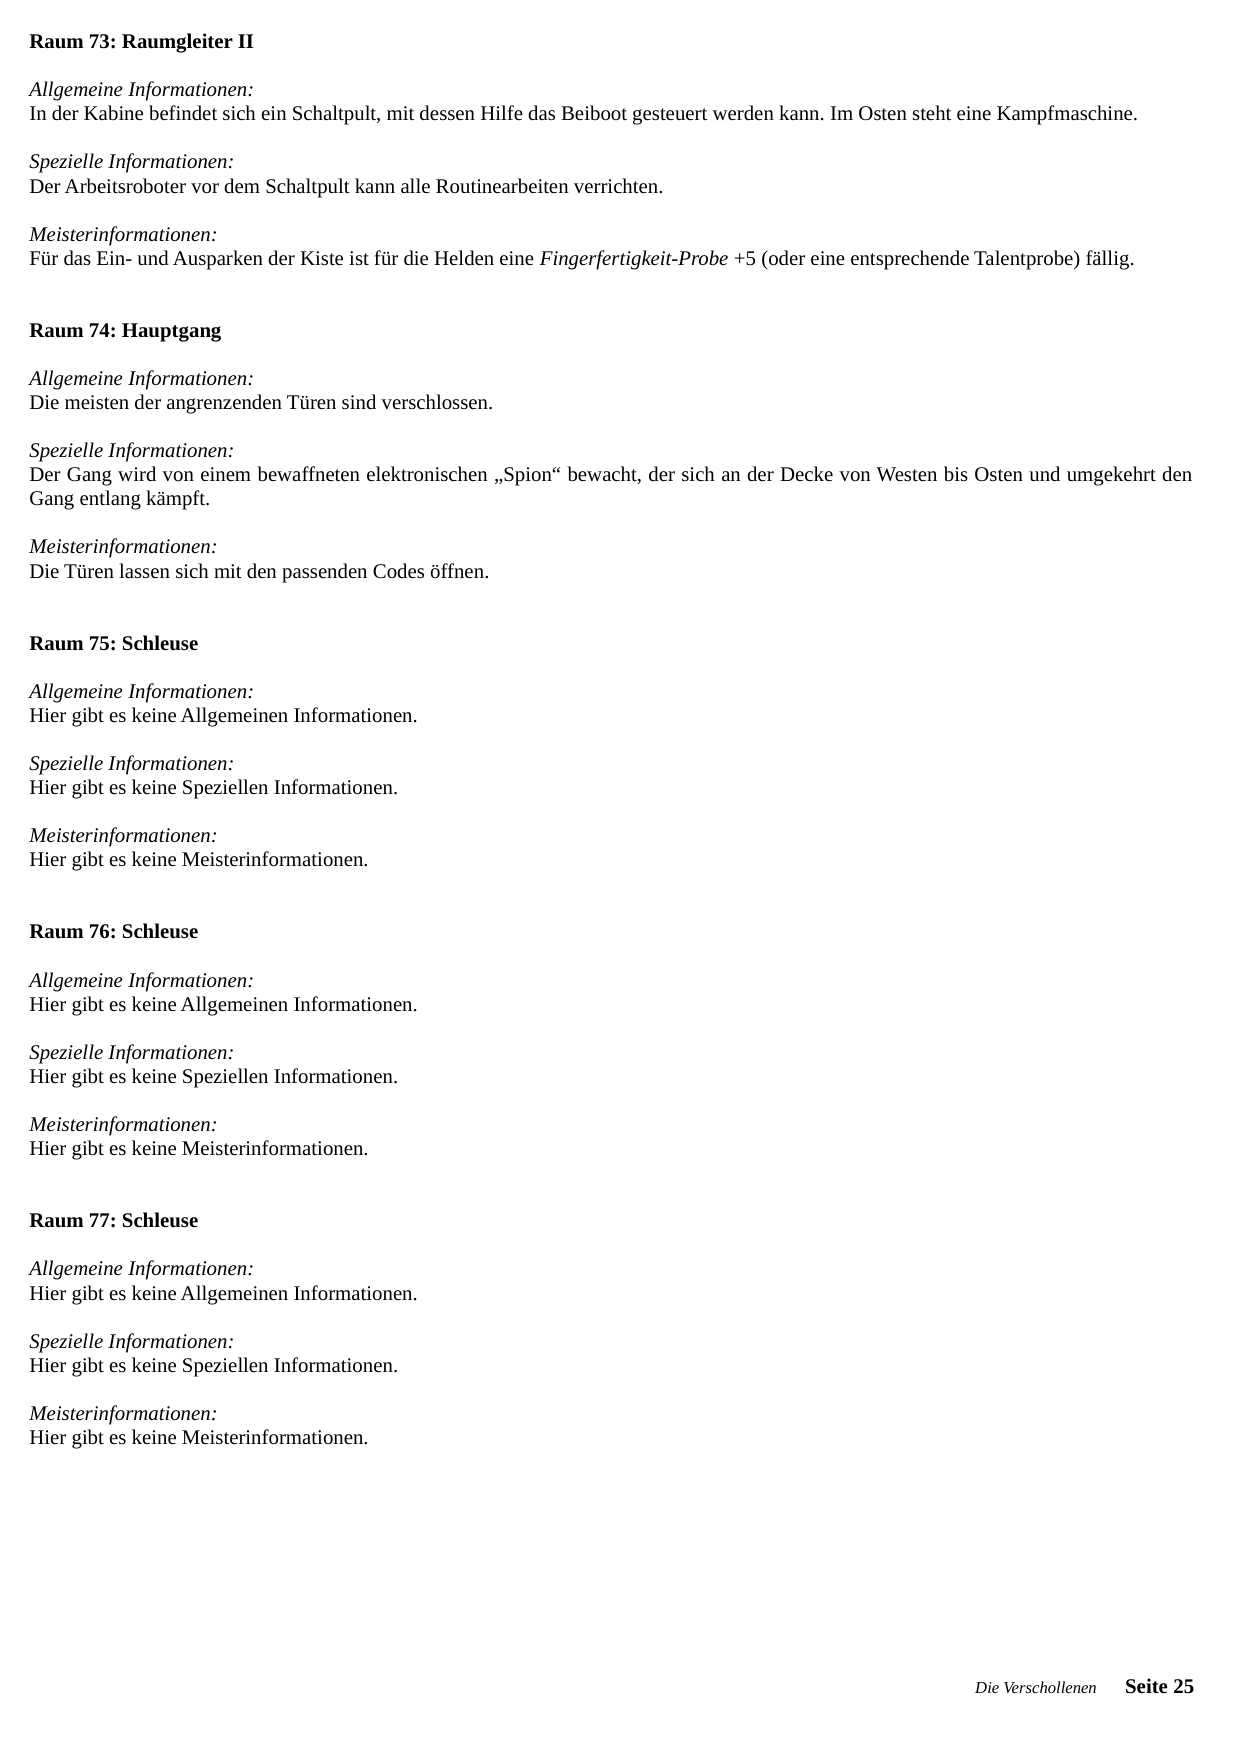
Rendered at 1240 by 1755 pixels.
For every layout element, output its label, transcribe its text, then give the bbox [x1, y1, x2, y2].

text Hier gibt es keine Meisterinformationen. [29, 847, 1194, 871]
text Spezielle Informationen: [29, 149, 1194, 173]
text Raum 76: Schleuse [29, 919, 1194, 943]
text Raum 77: Schleuse [29, 1208, 1194, 1232]
text Spezielle Informationen: [29, 1040, 1194, 1064]
text Hier gibt es keine Allgemeinen Informationen. [29, 1280, 1194, 1304]
text Spezielle Informationen: [29, 751, 1194, 775]
text Die meisten der angrenzenden Türen sind verschlossen. [29, 390, 1194, 414]
text Hier gibt es keine Allgemeinen Informationen. [29, 992, 1194, 1016]
text Hier gibt es keine Allgemeinen Informationen. [29, 703, 1194, 727]
text Der Arbeitsroboter vor dem Schaltpult kann alle Routinearbeiten verrichten. [29, 173, 1194, 198]
text Allgemeine Informationen: [29, 1256, 1194, 1280]
text In der Kabine befindet sich ein Schaltpult, mit dessen Hilfe das Beiboot gesteuert werden kann. Im Osten steht eine Kampfmaschine. [29, 101, 1194, 125]
text Allgemeine Informationen: [29, 679, 1194, 703]
text Meisterinformationen: [29, 1401, 1194, 1425]
text Raum 73: Raumgleiter II [29, 29, 1194, 53]
text Hier gibt es keine Meisterinformationen. [29, 1425, 1194, 1449]
text Meisterinformationen: [29, 1112, 1194, 1136]
text Allgemeine Informationen: [29, 968, 1194, 992]
text Spezielle Informationen: [29, 1328, 1194, 1353]
text Hier gibt es keine Speziellen Informationen. [29, 1353, 1194, 1377]
text Meisterinformationen: [29, 222, 1194, 246]
text Meisterinformationen: [29, 823, 1194, 847]
text Hier gibt es keine Meisterinformationen. [29, 1136, 1194, 1160]
text Der Gang wird von einem bewaffneten elektronischen „Spion“ bewacht, der sich an der Decke von Westen bis Osten und umgekehrt den Gang entlang kämpft. [29, 462, 1194, 510]
text Meisterinformationen: [29, 534, 1194, 558]
text Hier gibt es keine Speziellen Informationen. [29, 775, 1194, 799]
text Spezielle Informationen: [29, 438, 1194, 462]
text Hier gibt es keine Speziellen Informationen. [29, 1064, 1194, 1088]
text Allgemeine Informationen: [29, 77, 1194, 101]
text Raum 74: Hauptgang [29, 318, 1194, 342]
text Allgemeine Informationen: [29, 366, 1194, 390]
text Die Türen lassen sich mit den passenden Codes öffnen. [29, 558, 1194, 583]
text Raum 75: Schleuse [29, 631, 1194, 655]
text Für das Ein- und Ausparken der Kiste ist für die Helden eine Fingerfertigkeit-Probe +5 (oder eine entsprechende Talentprobe) fällig. [29, 246, 1194, 270]
